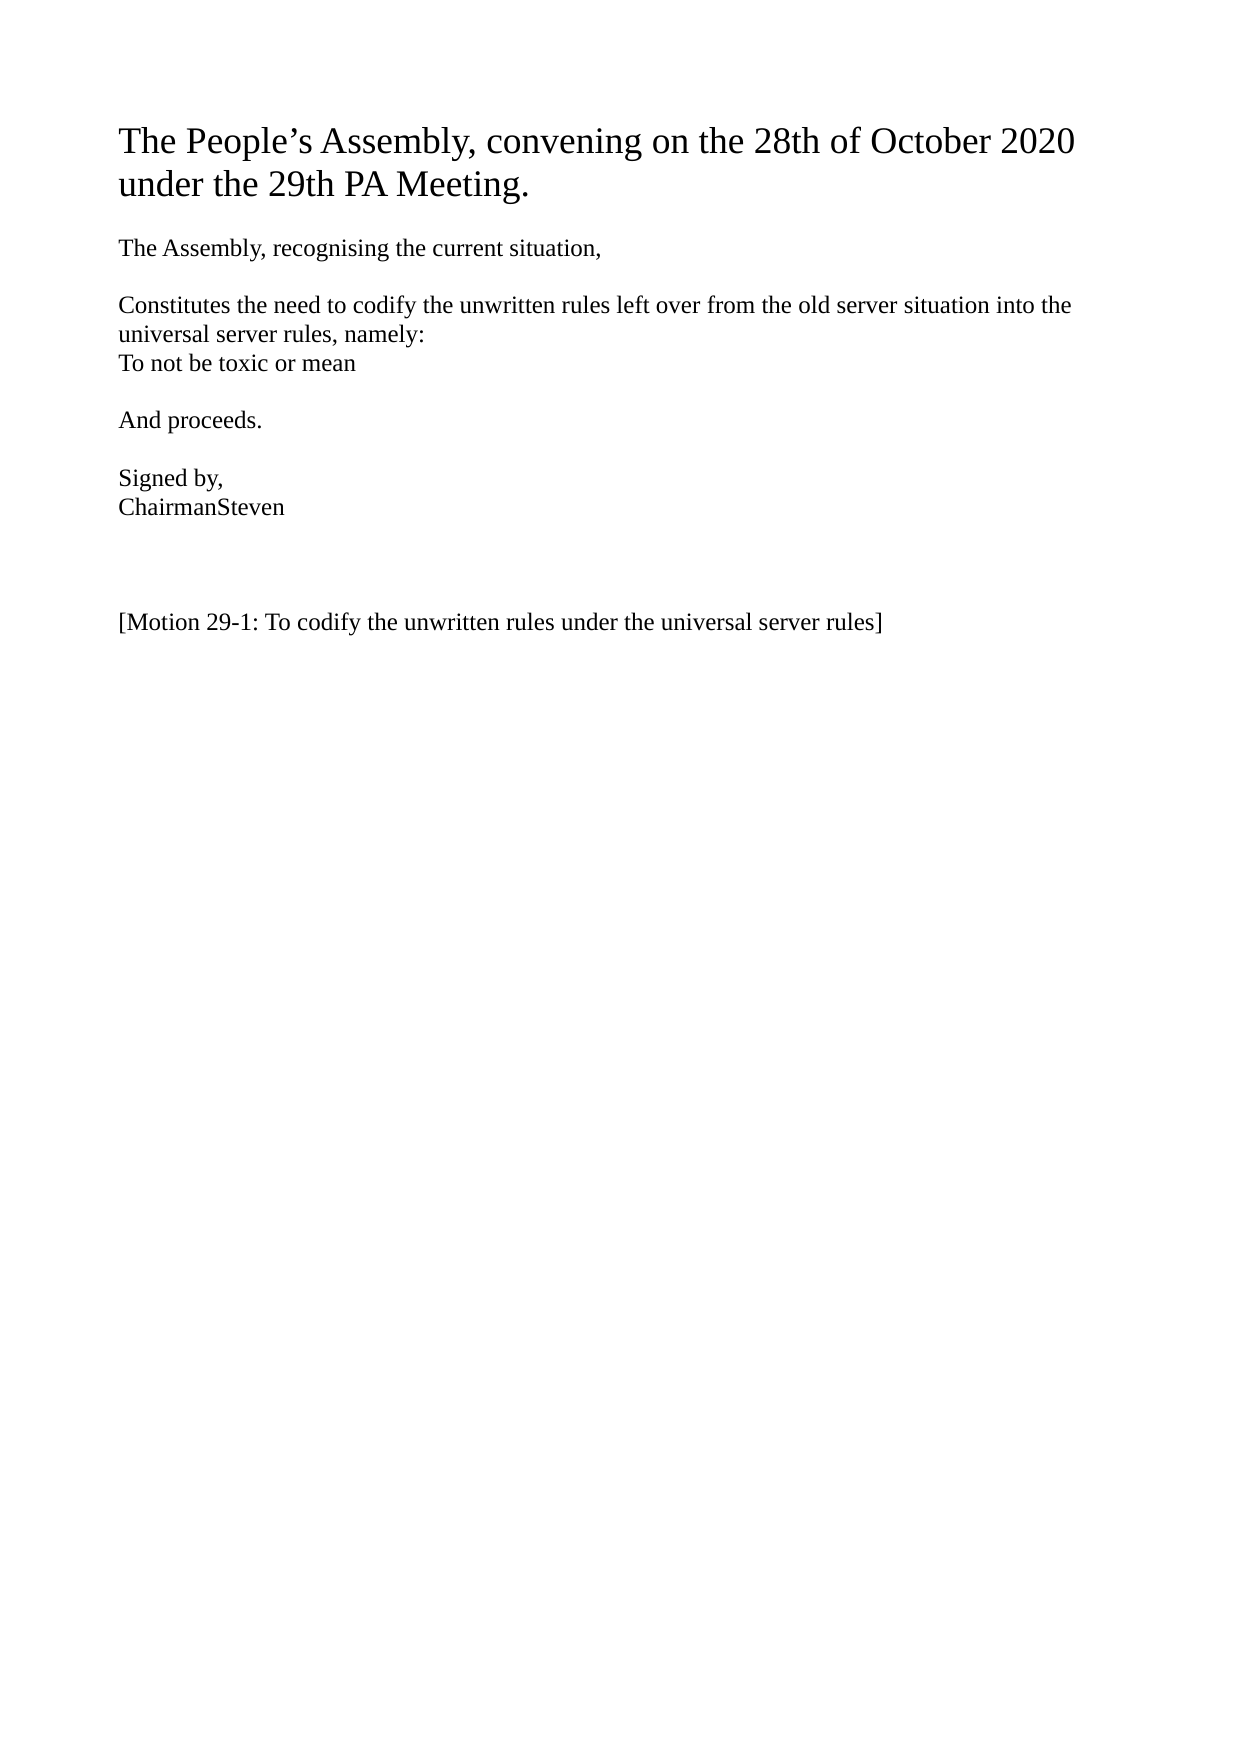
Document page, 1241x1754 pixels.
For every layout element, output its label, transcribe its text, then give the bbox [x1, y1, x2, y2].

text To not be toxic or mean [118, 348, 1122, 377]
text The Assembly, recognising the current situation, [118, 233, 1122, 262]
text And proceeds. [118, 406, 1122, 434]
text The People’s Assembly, convening on the 28th of October 2020 under the 29th PA Meeting. [118, 118, 1122, 204]
text ChairmanSteven [118, 492, 1122, 521]
text [Motion 29-1: To codify the unwritten rules under the universal server rules] [118, 607, 1122, 636]
text Signed by, [118, 463, 1122, 492]
text Constitutes the need to codify the unwritten rules left over from the old server situation into the universal server rules, namely: [118, 291, 1122, 348]
